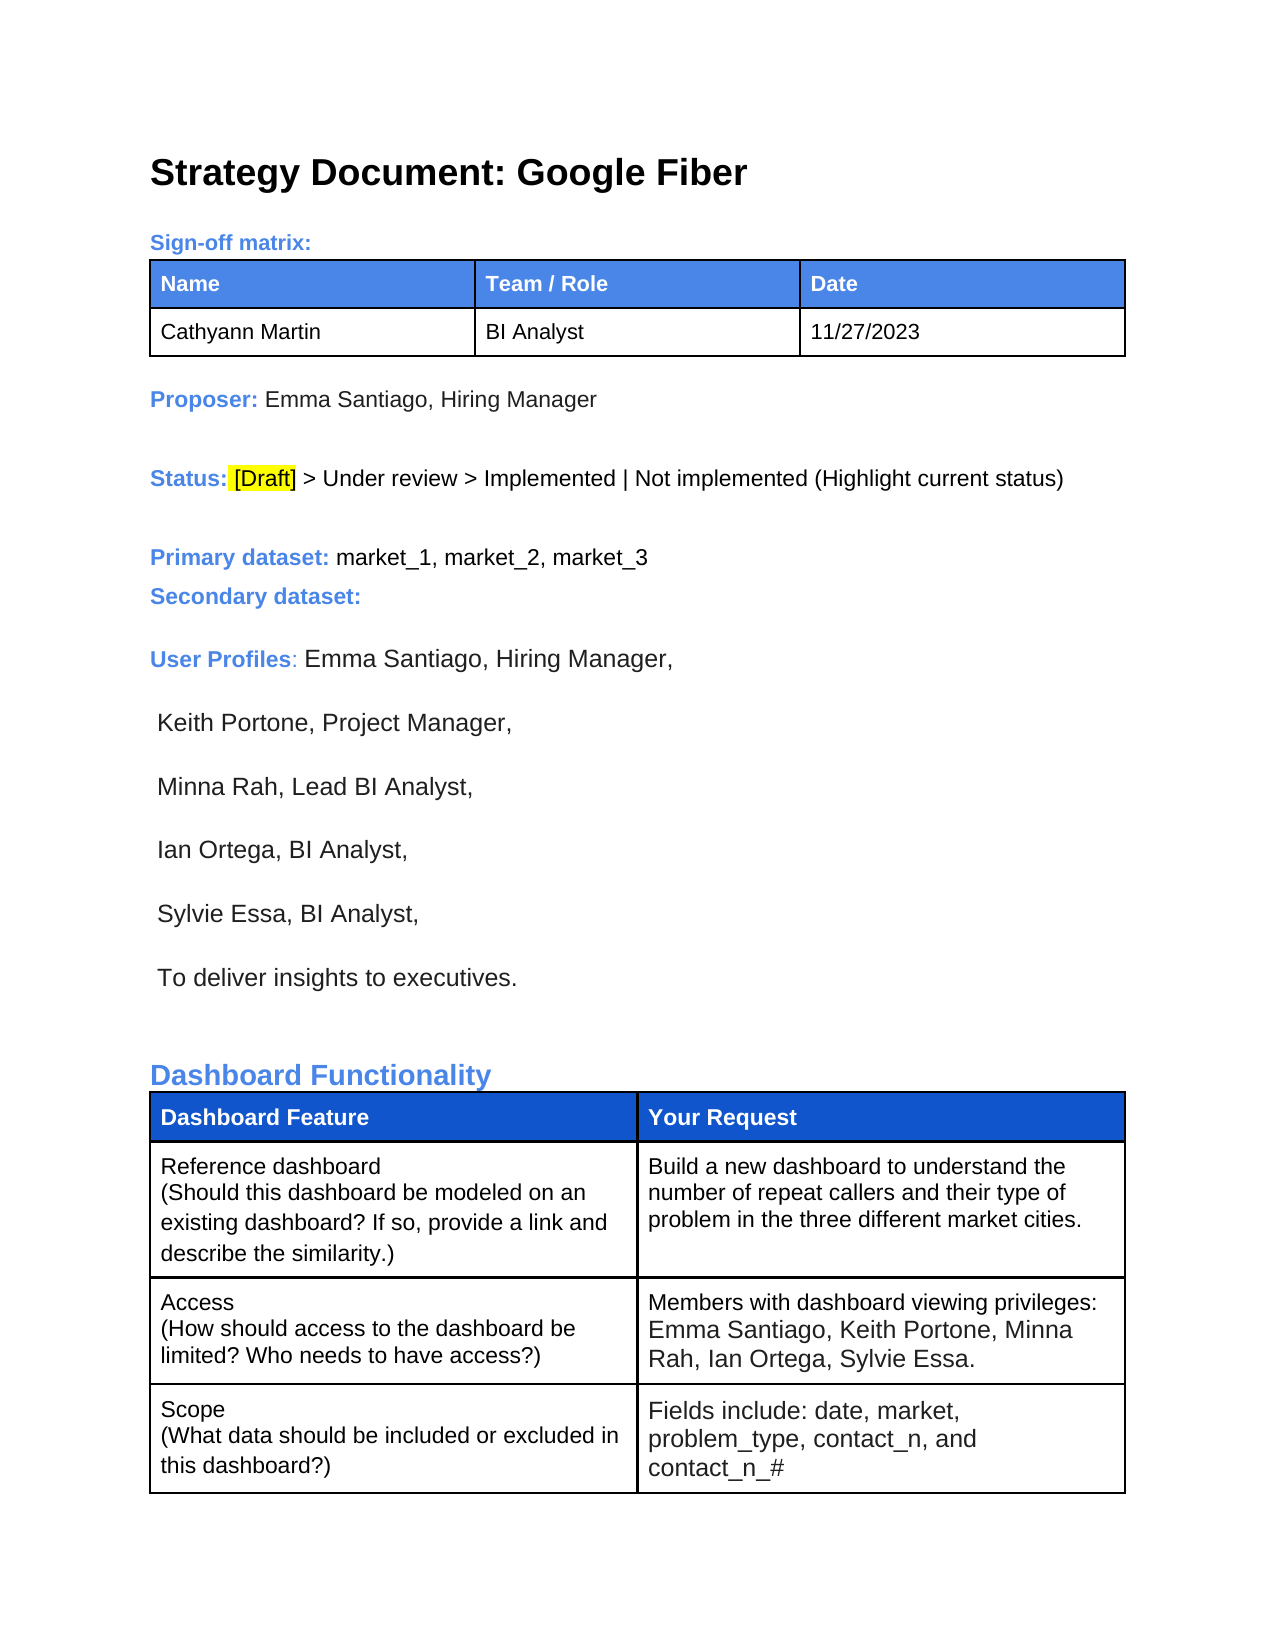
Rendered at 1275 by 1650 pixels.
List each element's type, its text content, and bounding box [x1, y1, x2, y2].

subtitle Dashboard Functionality [150, 1057, 1125, 1091]
table_cell Fields include: date, market, problem_type, contact_n, and contact_n_# [639, 1385, 1124, 1492]
subtitle Ian Ortega, BI Analyst, [150, 835, 1125, 864]
table_header Name [151, 261, 474, 307]
table_header Team / Role [476, 261, 799, 307]
text Secondary dataset: [150, 583, 1125, 609]
text Primary dataset: market_1, market_2, market_3 [150, 544, 1125, 570]
table_cell Reference dashboard (Should this dashboard be modeled on an existing dashboard? If so, provide a link and describe the similarity.) [151, 1143, 636, 1276]
table_cell Members with dashboard viewing privileges: Emma Santiago, Keith Portone, Minna Rah, Ian Ortega, Sylvie Essa. [639, 1279, 1124, 1383]
text Sign-off matrix: [150, 229, 1125, 255]
table_header Your Request [639, 1093, 1124, 1140]
table_cell BI Analyst [476, 309, 799, 355]
table_cell Scope (What data should be included or excluded in this dashboard?) [151, 1385, 636, 1492]
subtitle Sylvie Essa, BI Analyst, [150, 899, 1125, 928]
table_header Date [801, 261, 1124, 307]
table_cell Cathyann Martin [151, 309, 474, 355]
table_cell 11/27/2023 [801, 309, 1124, 355]
subtitle To deliver insights to executives. [150, 963, 1125, 992]
table_header Dashboard Feature [151, 1093, 636, 1140]
subtitle Keith Portone, Project Manager, [150, 707, 1125, 736]
title Strategy Document: Google Fiber [150, 150, 1125, 193]
subtitle User Profiles: Emma Santiago, Hiring Manager, [150, 643, 1125, 672]
table_cell Access (How should access to the dashboard be limited? Who needs to have access?) [151, 1279, 636, 1383]
text Status: [Draft] > Under review > Implemented | Not implemented (Highlight current status) [150, 465, 1125, 491]
subtitle Minna Rah, Lead BI Analyst, [150, 771, 1125, 800]
text Proposer: Emma Santiago, Hiring Manager [150, 386, 1125, 412]
table_cell Build a new dashboard to understand the number of repeat callers and their type of problem in the three different market cities. [639, 1143, 1124, 1276]
